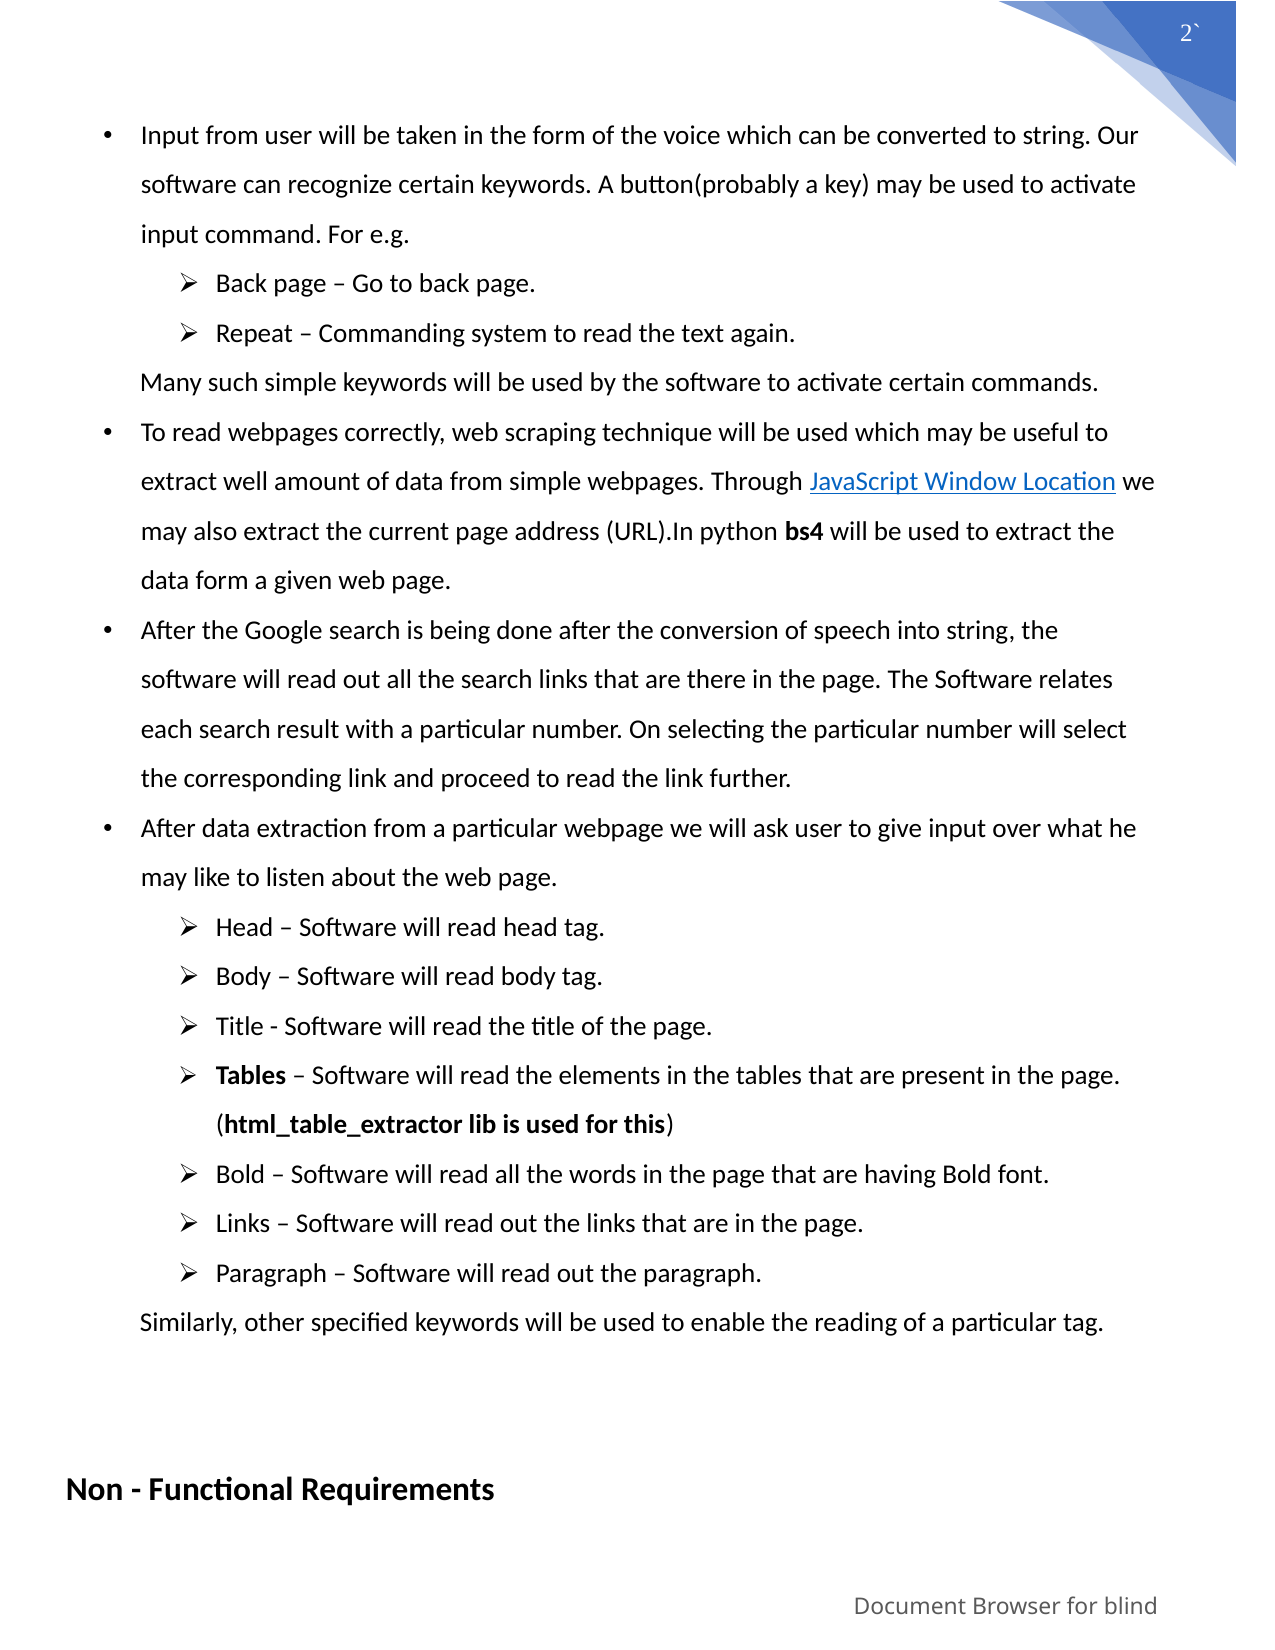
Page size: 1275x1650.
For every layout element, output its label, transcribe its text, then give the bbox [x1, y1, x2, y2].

list Back page – Go to back page. [178, 267, 1158, 299]
list Paragraph – Software will read out the paragraph. [178, 1256, 1158, 1289]
list Title - Software will read the title of the page. [178, 1009, 1158, 1042]
list After data extraction from a particular webpage we will ask user to give input over what he may like to listen about the web page. [103, 811, 1158, 893]
list Tables – Software will read the elements in the tables that are present in the page.(html_table_extractor lib is used for this) [178, 1058, 1158, 1141]
text Similarly, other specified keywords will be used to enable the reading of a particular tag. [139, 1306, 1158, 1339]
text Many such simple keywords will be used by the software to activate certain commands. [139, 366, 1158, 398]
list Repeat – Commanding system to read the text again. [178, 316, 1158, 349]
list Links – Software will read out the links that are in the page. [178, 1207, 1158, 1240]
list After the Google search is being done after the conversion of speech into string, the software will read out all the search links that are there in the page. The Software relates each search result with a particular number. On selecting the particular number will select the corresponding link and proceed to read the link further. [103, 613, 1158, 794]
list Head – Software will read head tag. [178, 910, 1158, 943]
list Bold – Software will read all the words in the page that are having Bold font. [178, 1157, 1158, 1190]
list To read webpages correctly, web scraping technique will be used which may be useful to extract well amount of data from simple webpages. Through JavaScript Window Location we may also extract the current page address (URL).In python bs4 will be used to extract the data form a given web page. [103, 415, 1158, 596]
picture [997, 1, 1236, 167]
list Input from user will be taken in the form of the voice which can be converted to string. Our software can recognize certain keywords. A button(probably a key) may be used to activate input command. For e.g. [103, 118, 1158, 250]
list Body – Software will read body tag. [178, 959, 1158, 992]
text Non - Functional Requirements [66, 1468, 1158, 1509]
